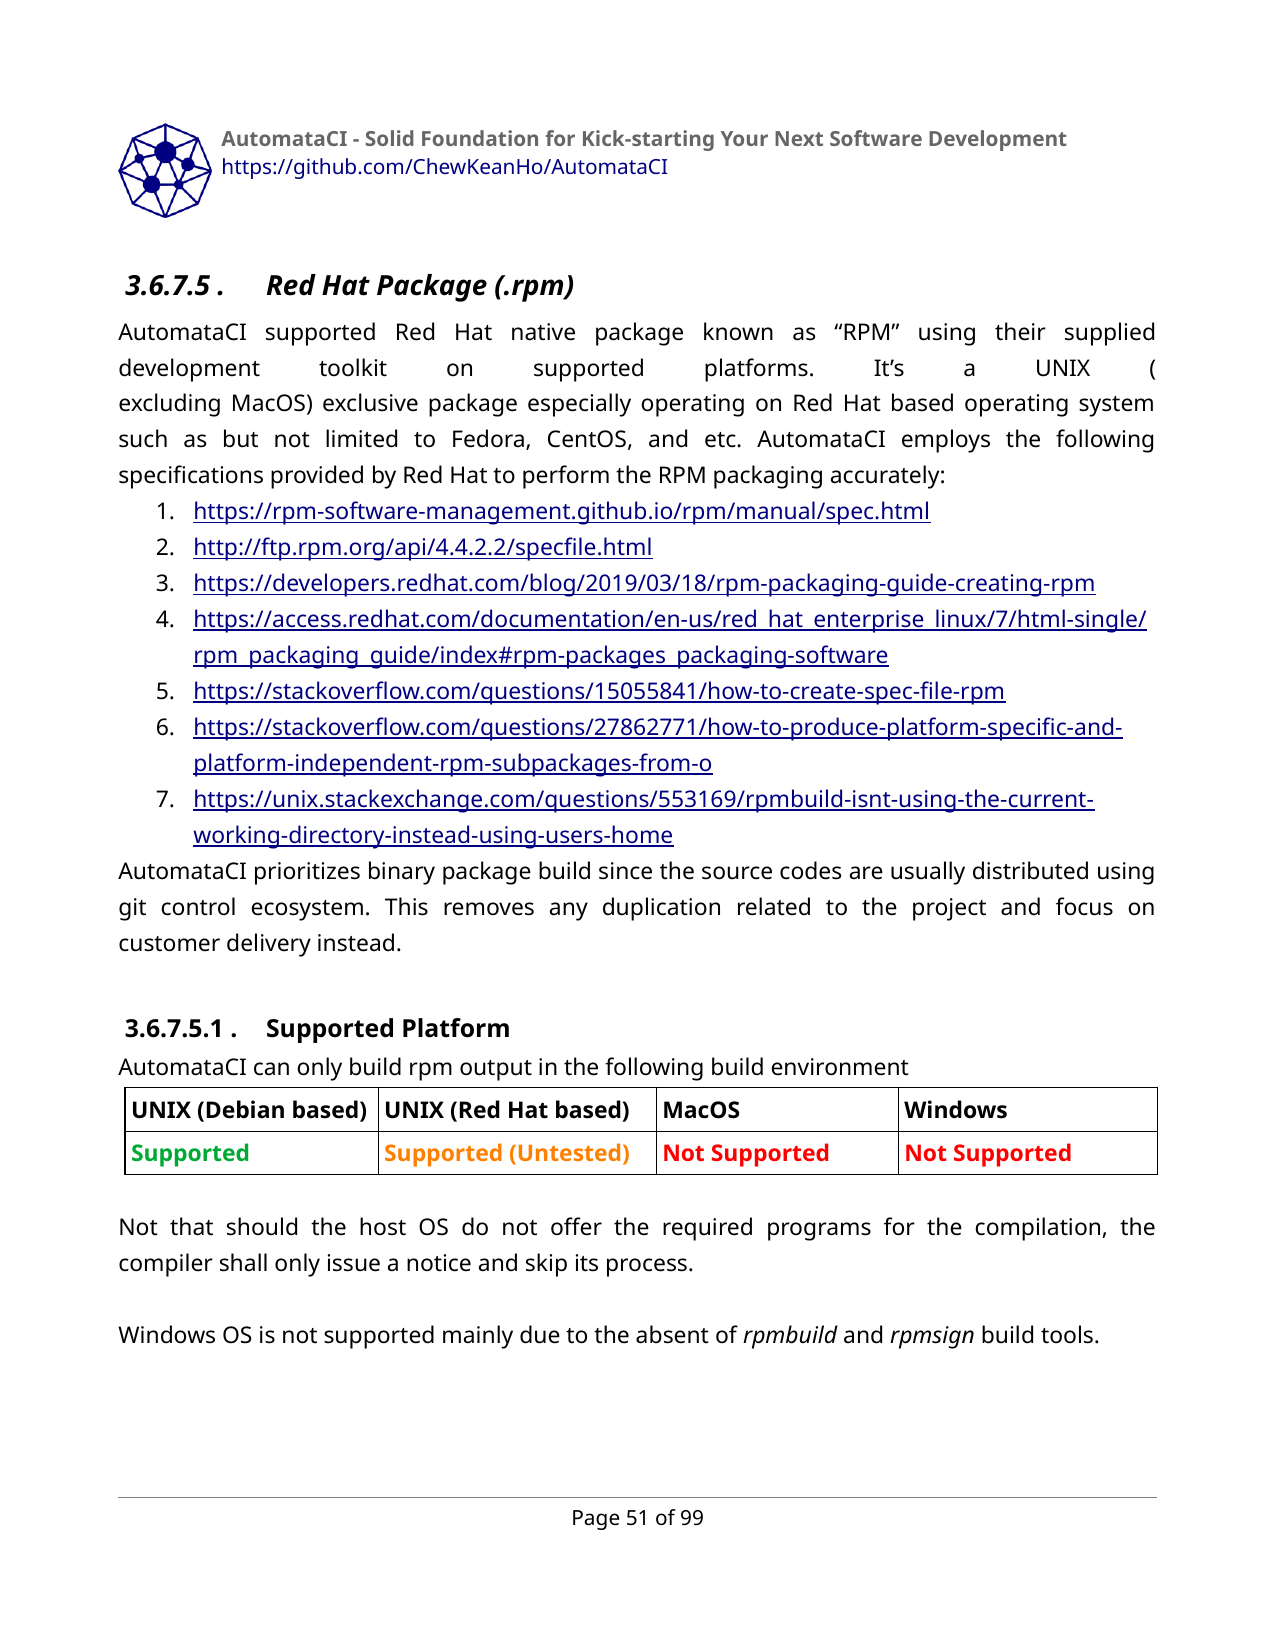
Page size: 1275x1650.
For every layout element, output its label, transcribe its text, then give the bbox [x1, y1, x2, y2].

text Not that should the host OS do not offer the required programs for the compilation, the compiler shall only issue a notice and skip its process. [118, 1211, 1157, 1278]
table_header UNIX (Debian based) [126, 1088, 378, 1131]
table_cell Not Supported [657, 1132, 898, 1174]
text AutomataCI supported Red Hat native package known as “RPM” using their supplied development toolkit on supported platforms. It’s a UNIX ( excluding MacOS) exclusive package especially operating on Red Hat based operating system such as but not limited to Fedora, CentOS, and etc. AutomataCI employs the following specifications provided by Red Hat to perform the RPM packaging accurately: [118, 316, 1157, 491]
text AutomataCI can only build rpm output in the following build environment [118, 1051, 1157, 1082]
table_header MacOS [657, 1088, 898, 1131]
table_cell Supported [126, 1132, 378, 1174]
list https://access.redhat.com/documentation/en-us/red_hat_enterprise_linux/7/html-single/rpm_packaging_guide/index#rpm-packages_packaging-software [156, 603, 1157, 670]
list https://stackoverflow.com/questions/15055841/how-to-create-spec-file-rpm [156, 675, 1157, 706]
list https://rpm-software-management.github.io/rpm/manual/spec.html [156, 495, 1157, 526]
list https://unix.stackexchange.com/questions/553169/rpmbuild-isnt-using-the-current-working-directory-instead-using-users-home [156, 783, 1157, 850]
list http://ftp.rpm.org/api/4.4.2.2/specfile.html [156, 531, 1157, 562]
text AutomataCI prioritizes binary package build since the source codes are usually distributed using git control ecosystem. This removes any duplication related to the project and focus on customer delivery instead. [118, 854, 1157, 958]
text Windows OS is not supported mainly due to the absent of rpmbuild and rpmsign build tools. [118, 1319, 1157, 1350]
table_cell Not Supported [899, 1132, 1157, 1174]
table_header Windows [899, 1088, 1157, 1131]
picture [118, 123, 212, 218]
list https://developers.redhat.com/blog/2019/03/18/rpm-packaging-guide-creating-rpm [156, 567, 1157, 598]
table_header UNIX (Red Hat based) [379, 1088, 656, 1131]
list https://stackoverflow.com/questions/27862771/how-to-produce-platform-specific-and-platform-independent-rpm-subpackages-from-o [156, 711, 1157, 778]
subtitle Supported Platform [118, 1011, 1157, 1044]
subtitle Red Hat Package (.rpm) [118, 265, 1157, 303]
table_cell Supported (Untested) [379, 1132, 656, 1174]
